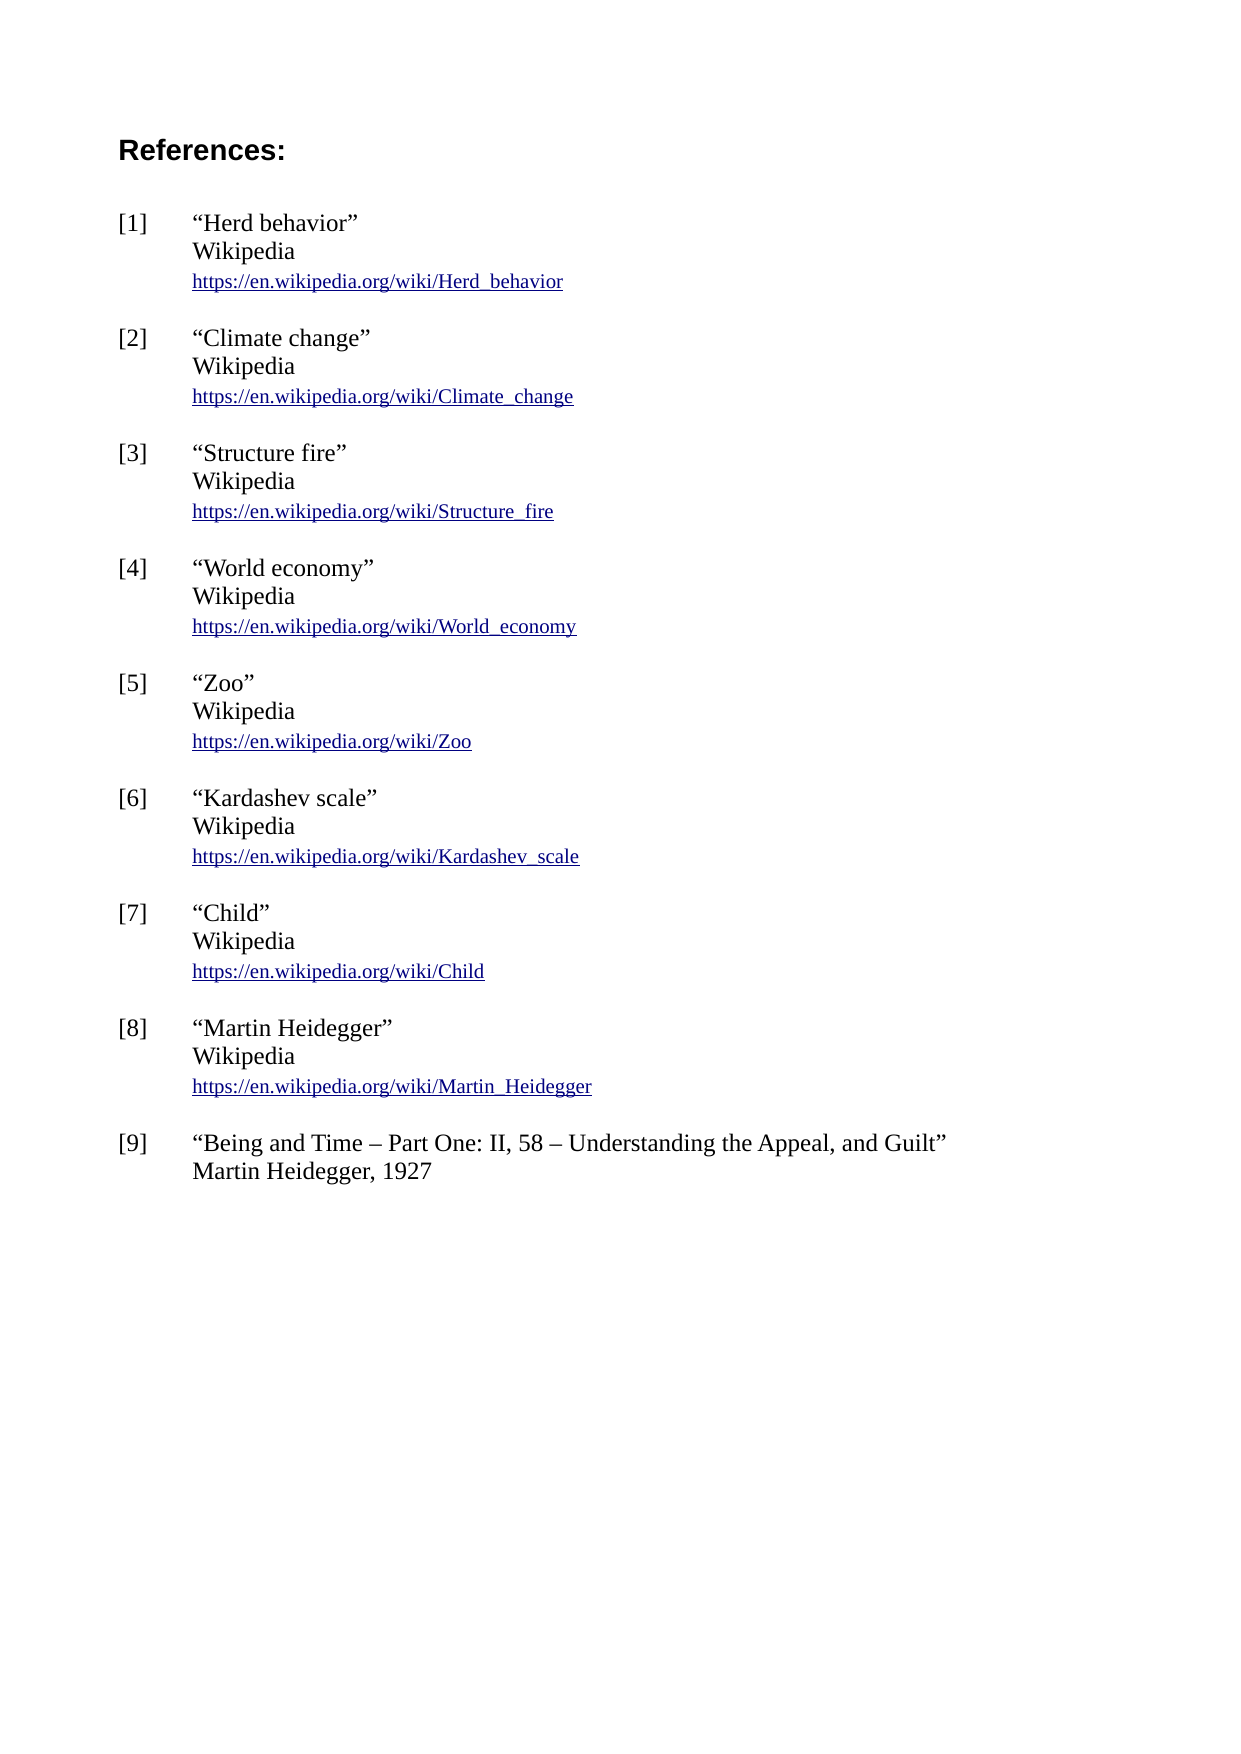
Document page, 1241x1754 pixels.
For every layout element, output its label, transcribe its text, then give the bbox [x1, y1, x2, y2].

text [8] “Martin Heidegger” [118, 1013, 1122, 1041]
text https://en.wikipedia.org/wiki/Zoo [118, 725, 1122, 754]
text https://en.wikipedia.org/wiki/Structure_fire [118, 495, 1122, 524]
text Wikipedia [118, 236, 1122, 265]
text https://en.wikipedia.org/wiki/Child [118, 955, 1122, 984]
text https://en.wikipedia.org/wiki/Herd_behavior [118, 265, 1122, 294]
text [3] “Structure fire” [118, 438, 1122, 466]
text [9] “Being and Time – Part One: II, 58 – Understanding the Appeal, and Guilt” [118, 1128, 1122, 1156]
text [1] “Herd behavior” [118, 208, 1122, 236]
text Wikipedia [118, 1041, 1122, 1070]
text https://en.wikipedia.org/wiki/Climate_change [118, 380, 1122, 409]
subtitle References: [118, 133, 1122, 166]
text Wikipedia [118, 811, 1122, 840]
text Martin Heidegger, 1927 [118, 1156, 1122, 1185]
text [6] “Kardashev scale” [118, 783, 1122, 811]
text Wikipedia [118, 696, 1122, 725]
text https://en.wikipedia.org/wiki/Kardashev_scale [118, 840, 1122, 869]
text Wikipedia [118, 926, 1122, 955]
text Wikipedia [118, 466, 1122, 495]
text [5] “Zoo” [118, 668, 1122, 696]
text [4] “World economy” [118, 553, 1122, 581]
text [7] “Child” [118, 898, 1122, 926]
text https://en.wikipedia.org/wiki/World_economy [118, 610, 1122, 639]
text Wikipedia [118, 351, 1122, 380]
text Wikipedia [118, 581, 1122, 610]
text [2] “Climate change” [118, 323, 1122, 351]
text https://en.wikipedia.org/wiki/Martin_Heidegger [118, 1070, 1122, 1099]
